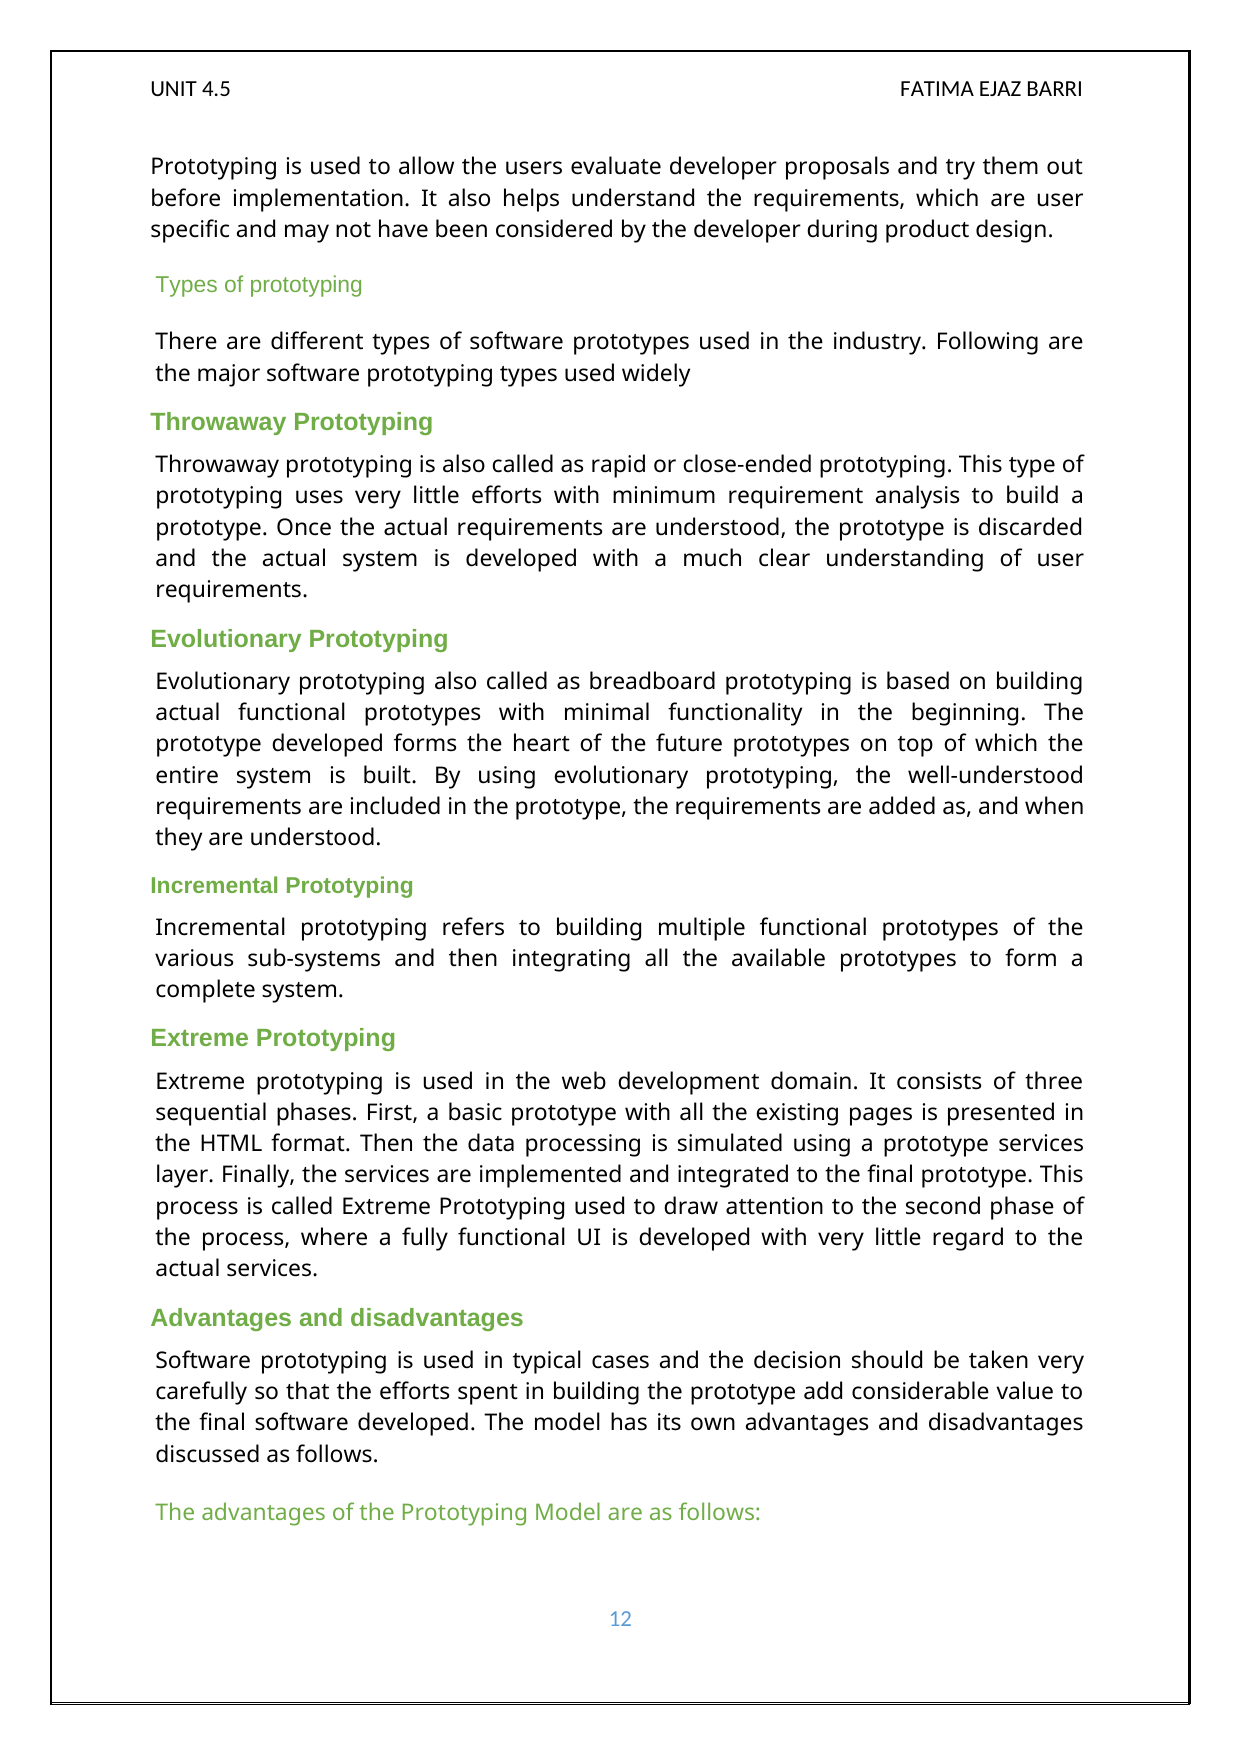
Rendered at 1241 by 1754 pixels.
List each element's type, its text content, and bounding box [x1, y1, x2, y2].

subtitle Throwaway Prototyping [150, 407, 1090, 436]
text Incremental prototyping refers to building multiple functional prototypes of the various sub-systems and then integrating all the available prototypes to form a complete system. [155, 910, 1085, 1004]
text Extreme prototyping is used in the web development domain. It consists of three sequential phases. First, a basic prototype with all the existing pages is presented in the HTML format. Then the data processing is simulated using a prototype services layer. Finally, the services are implemented and integrated to the final prototype. This process is called Extreme Prototyping used to draw attention to the second phase of the process, where a fully functional UI is developed with very little regard to the actual services. [155, 1064, 1085, 1283]
text Software prototyping is used in typical cases and the decision should be taken very carefully so that the efforts spent in building the prototype add considerable value to the final software developed. The model has its own advantages and disadvantages discussed as follows. [155, 1344, 1085, 1469]
subtitle Incremental Prototyping [150, 872, 1090, 898]
text Evolutionary prototyping also called as breadboard prototyping is based on building actual functional prototypes with minimal functionality in the beginning. The prototype developed forms the heart of the future prototypes on top of which the entire system is built. By using evolutionary prototyping, the well-understood requirements are included in the prototype, the requirements are added as, and when they are understood. [155, 665, 1085, 852]
text The advantages of the Prototyping Model are as follows: [155, 1496, 1085, 1527]
text Throwaway prototyping is also called as rapid or close-ended prototyping. This type of prototyping uses very little efforts with minimum requirement analysis to build a prototype. Once the actual requirements are understood, the prototype is discarded and the actual system is developed with a much clear understanding of user requirements. [155, 448, 1085, 604]
subtitle Advantages and disadvantages [150, 1302, 1090, 1331]
subtitle Extreme Prototyping [150, 1023, 1090, 1052]
text Types of prototyping [155, 271, 1085, 298]
text Prototyping is used to allow the users evaluate developer proposals and try them out before implementation. It also helps understand the requirements, which are user specific and may not have been considered by the developer during product design. [150, 150, 1085, 244]
subtitle Evolutionary Prototyping [150, 624, 1090, 652]
text There are different types of software prototypes used in the industry. Following are the major software prototyping types used widely [155, 325, 1085, 388]
